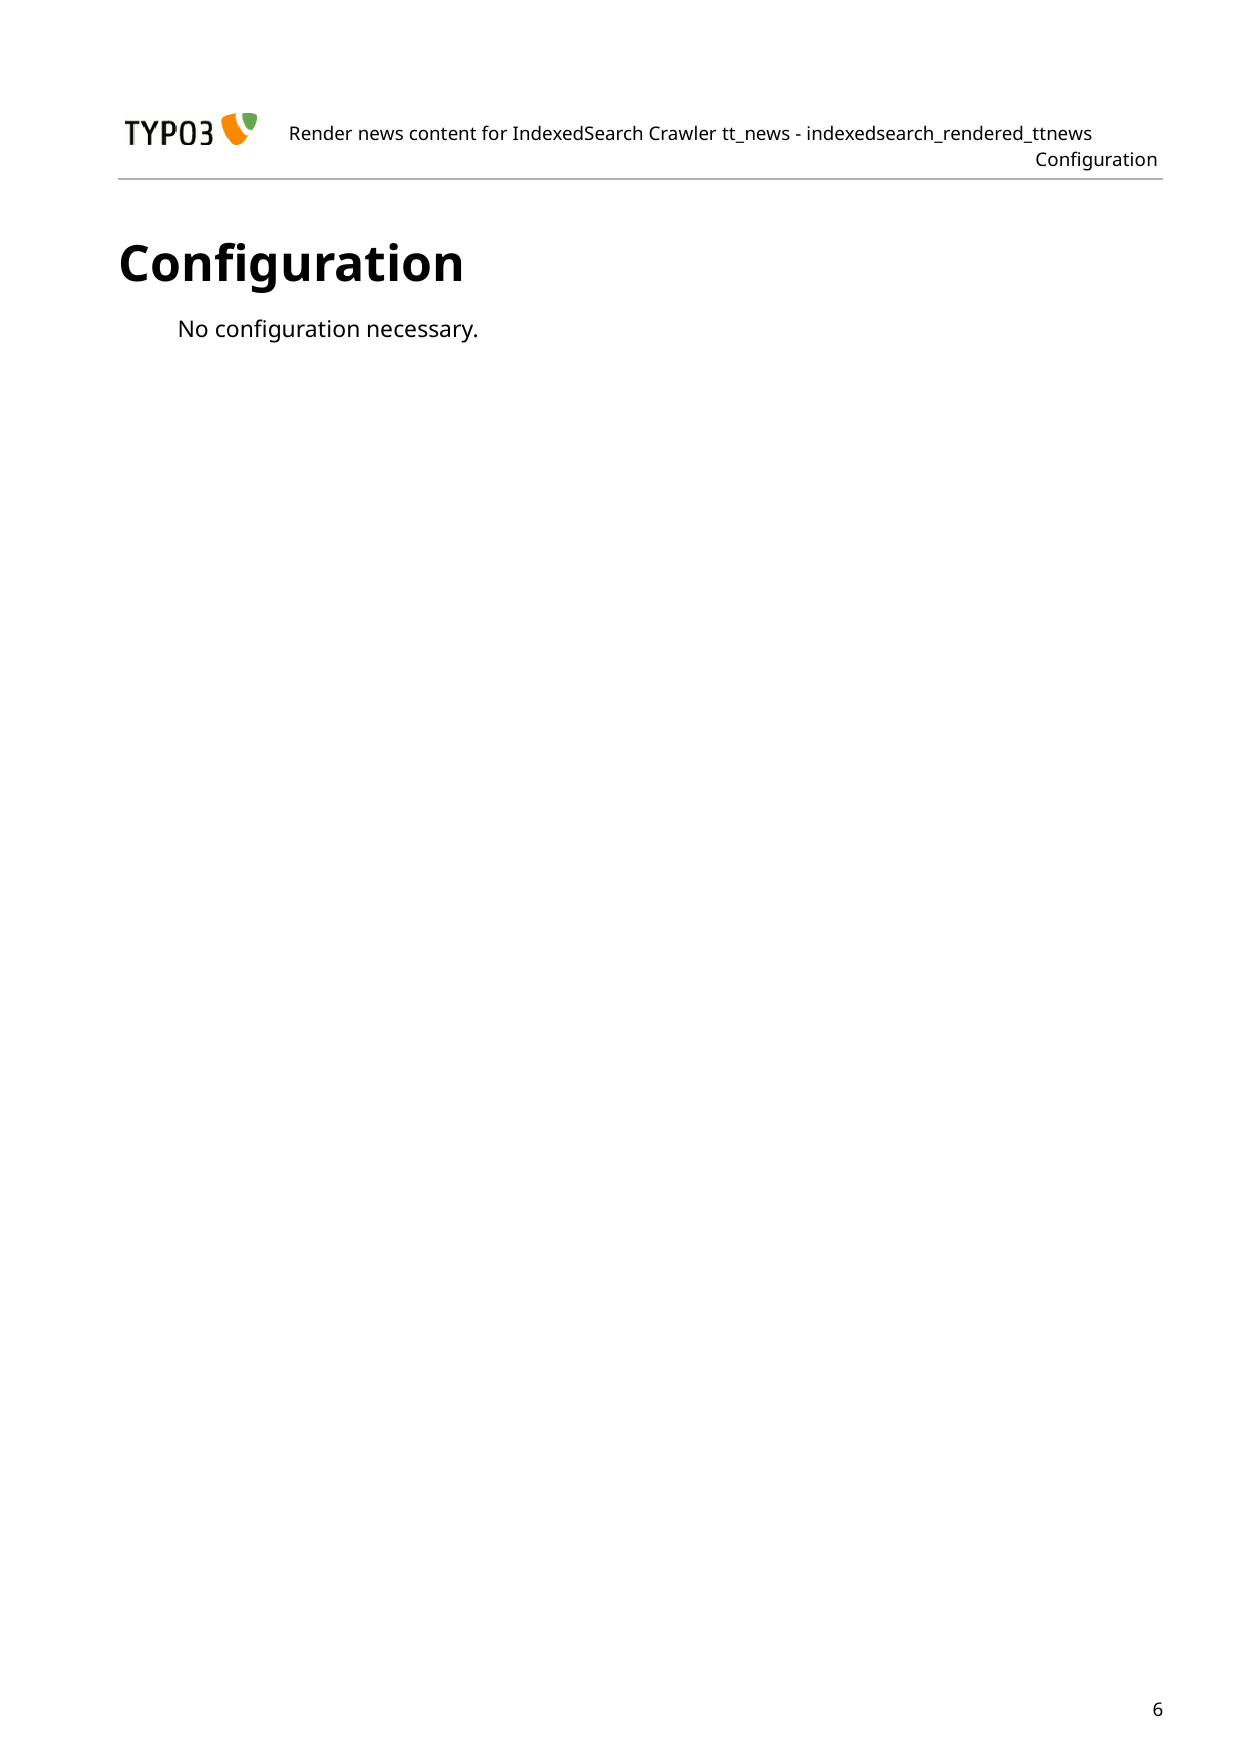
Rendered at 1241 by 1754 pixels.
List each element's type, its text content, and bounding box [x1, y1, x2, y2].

picture [124, 112, 260, 145]
subtitle Configuration [118, 228, 1163, 296]
text No configuration necessary. [177, 313, 1163, 344]
